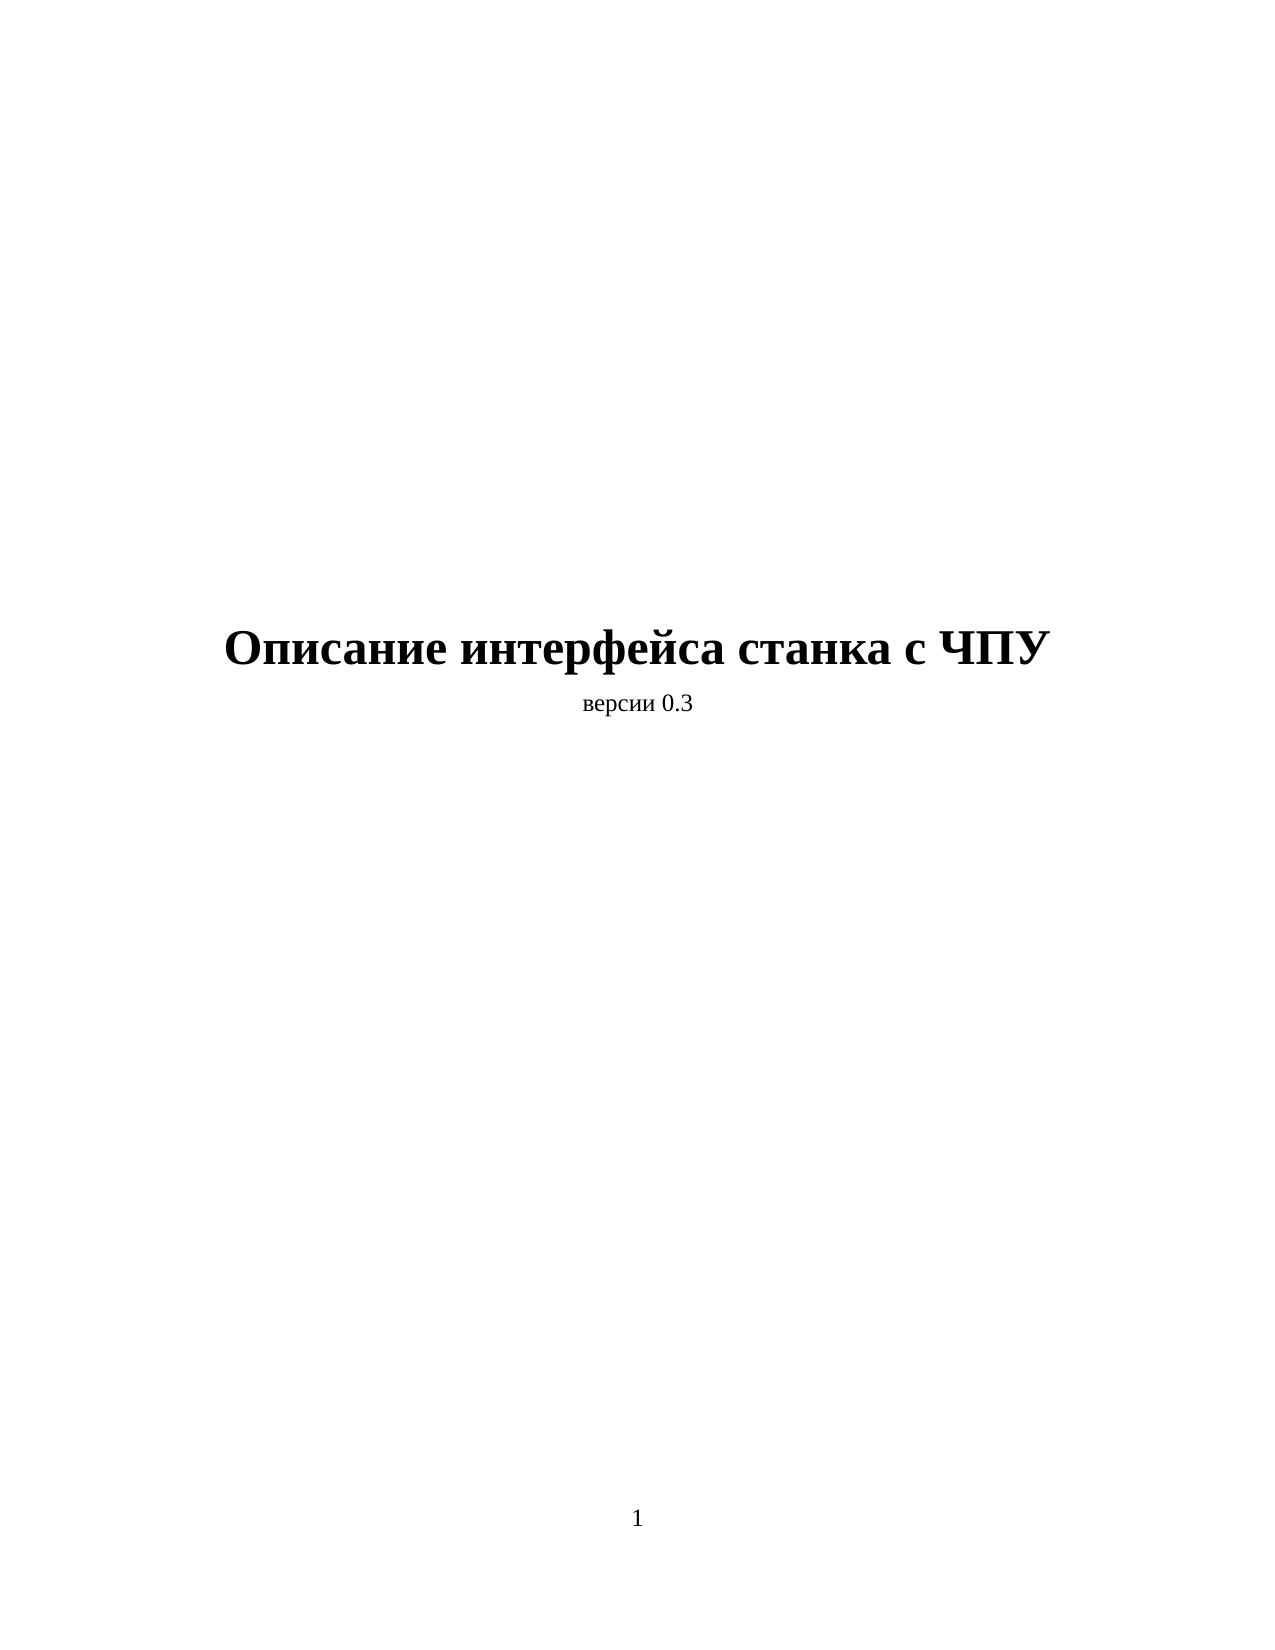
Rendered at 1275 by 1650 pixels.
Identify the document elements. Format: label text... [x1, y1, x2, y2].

text версии 0.3 [118, 688, 1157, 717]
subtitle Описание интерфейса станка c ЧПУ [118, 618, 1157, 676]
